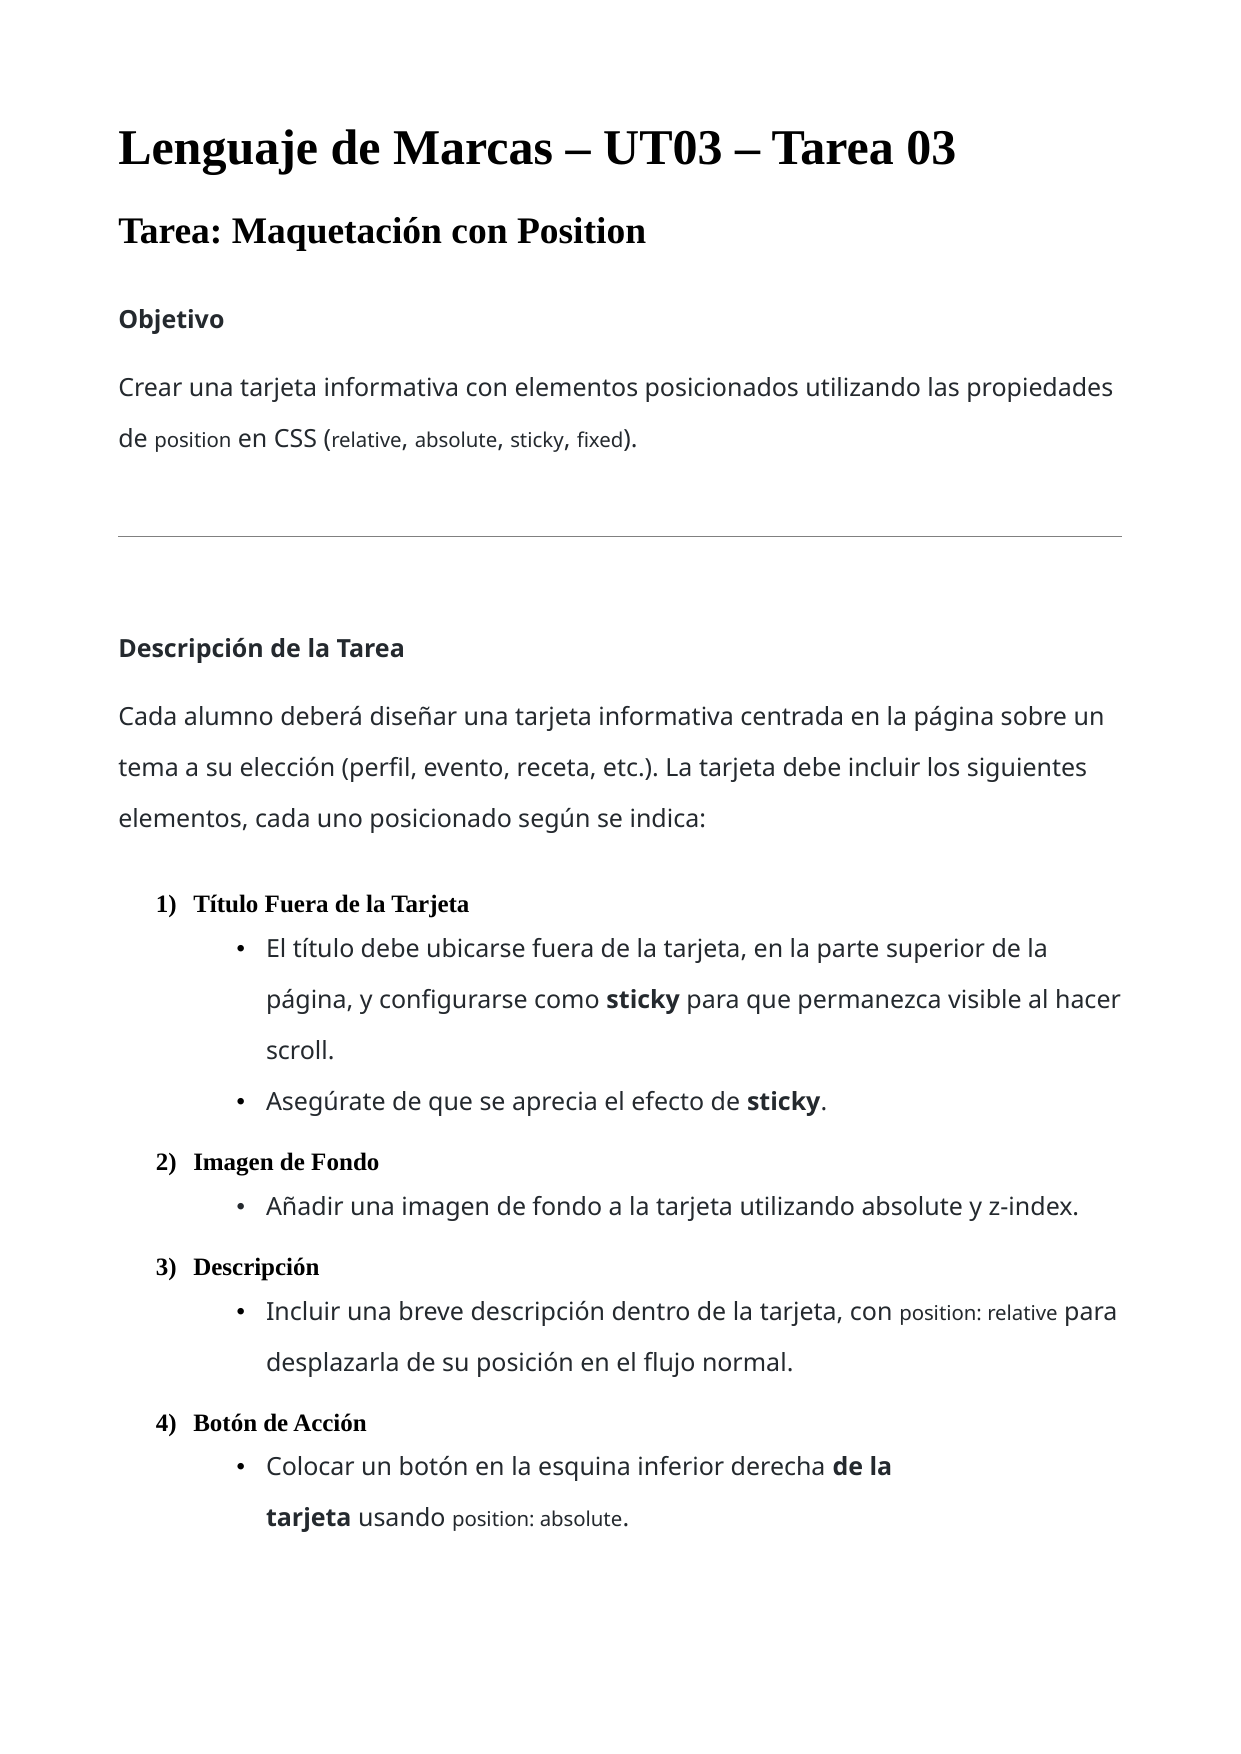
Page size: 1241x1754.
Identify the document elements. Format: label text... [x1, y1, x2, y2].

subtitle Imagen de Fondo [156, 1147, 1122, 1176]
subtitle Tarea: Maquetación con Position [118, 209, 1122, 252]
subtitle Objetivo [118, 302, 1122, 336]
list Añadir una imagen de fondo a la tarjeta utilizando absolute y z-index. [236, 1188, 1122, 1222]
list Incluir una breve descripción dentro de la tarjeta, con position: relative para desplazarla de su posición en el flujo normal. [236, 1293, 1122, 1378]
subtitle Lenguaje de Marcas – UT03 – Tarea 03 [118, 118, 1122, 176]
list Colocar un botón en la esquina inferior derecha de la tarjeta usando position: absolute. [236, 1449, 1122, 1534]
list Asegúrate de que se aprecia el efecto de sticky. [236, 1084, 1122, 1118]
subtitle Descripción de la Tarea [118, 631, 1122, 665]
list El título debe ubicarse fuera de la tarjeta, en la parte superior de la página, y configurarse como sticky para que permanezca visible al hacer scroll. [236, 931, 1122, 1067]
subtitle Descripción [156, 1252, 1122, 1281]
subtitle Título Fuera de la Tarjeta [156, 889, 1122, 918]
subtitle Botón de Acción [156, 1408, 1122, 1437]
text Cada alumno deberá diseñar una tarjeta informativa centrada en la página sobre un tema a su elección (perfil, evento, receta, etc.). La tarjeta debe incluir los siguientes elementos, cada uno posicionado según se indica: [118, 699, 1122, 835]
text Crear una tarjeta informativa con elementos posicionados utilizando las propiedades de position en CSS (relative, absolute, sticky, fixed). [118, 369, 1122, 455]
